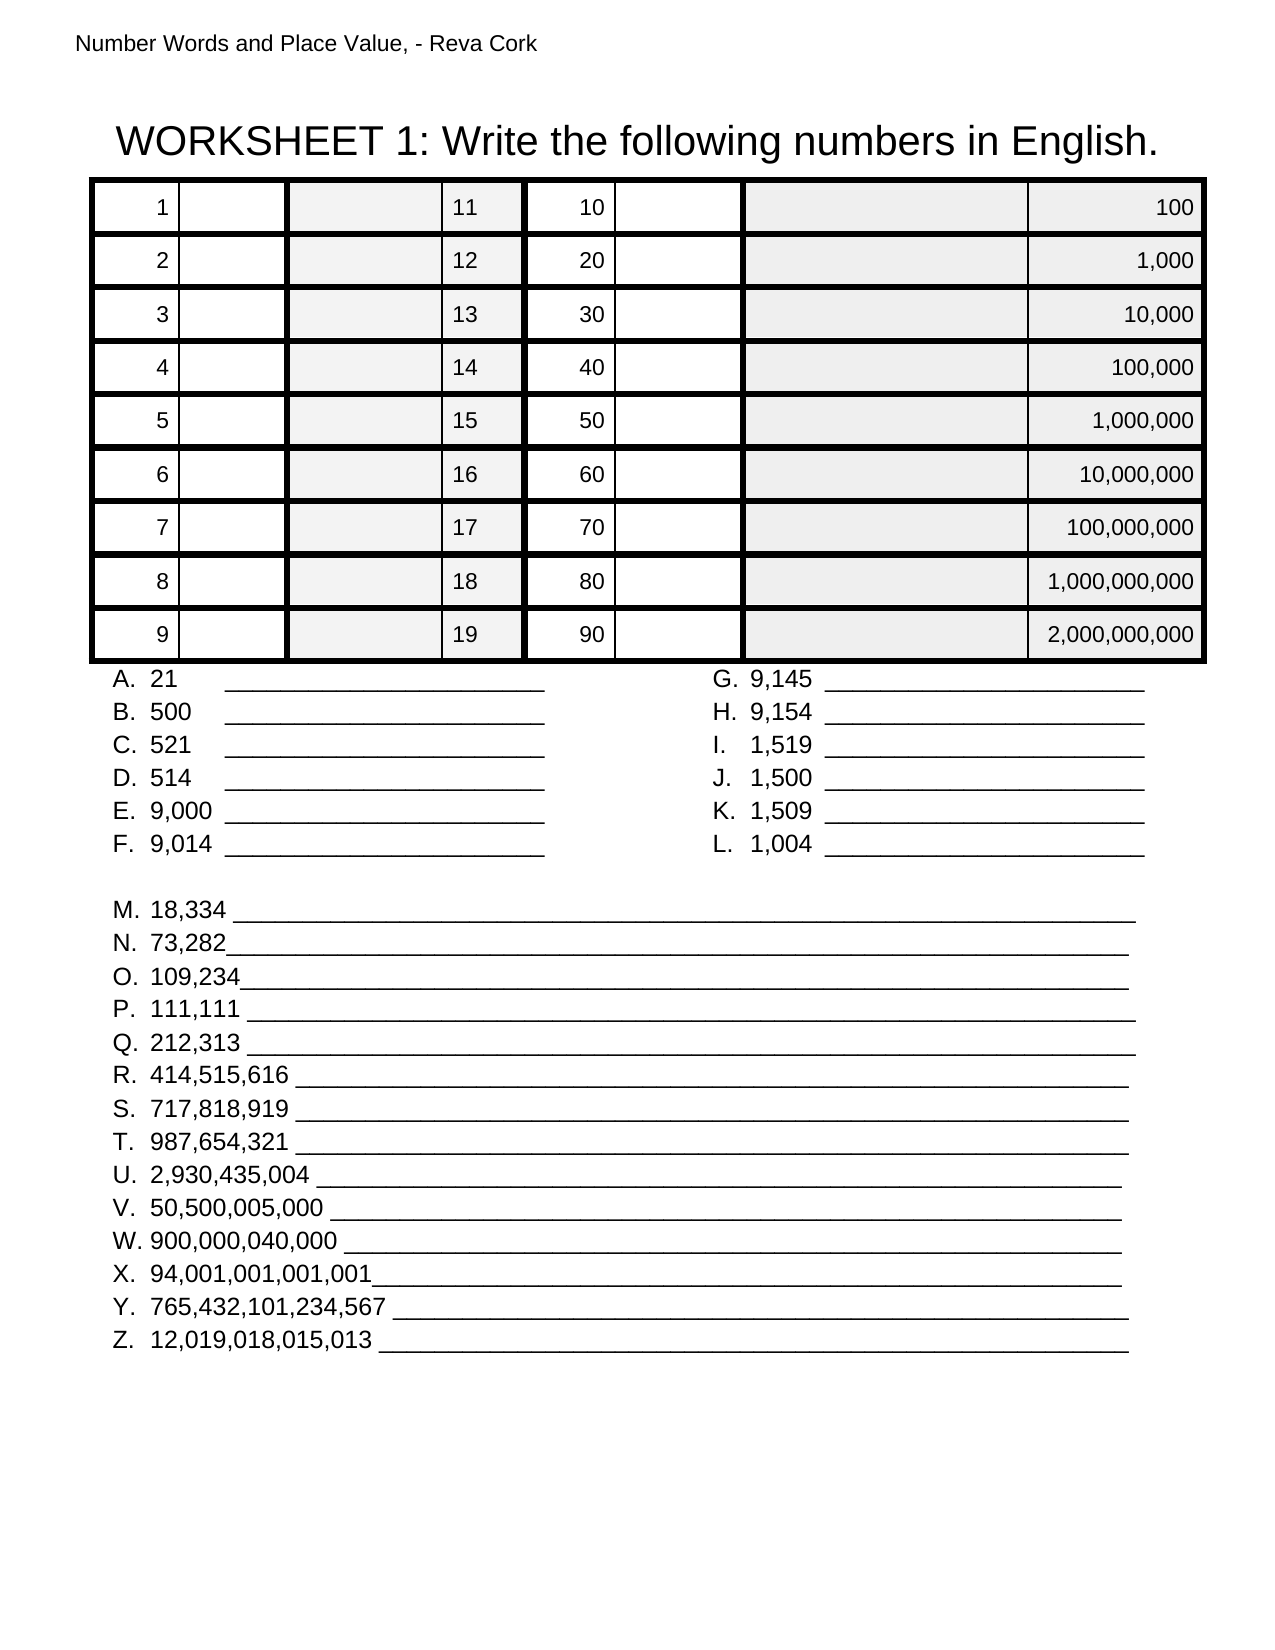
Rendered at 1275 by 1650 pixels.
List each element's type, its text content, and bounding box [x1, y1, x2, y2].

list 109,234________________________________________________________________ [112, 961, 1200, 990]
table_cell [746, 558, 1027, 604]
table_cell 7 [95, 504, 178, 551]
table_cell [180, 290, 284, 337]
list 765,432,101,234,567 _____________________________________________________ [112, 1292, 1200, 1320]
table_cell 12 [443, 237, 521, 284]
table_cell [746, 397, 1027, 444]
list 1,500 _______________________ [712, 763, 1200, 792]
list 9,000 _______________________ [112, 796, 600, 825]
table_cell [180, 558, 284, 604]
list 500 _______________________ [112, 697, 600, 726]
list 94,001,001,001,001______________________________________________________ [112, 1259, 1200, 1287]
list 111,111 ________________________________________________________________ [112, 994, 1200, 1023]
table_cell [746, 237, 1027, 284]
table_cell 17 [443, 504, 521, 551]
table_cell 100,000 [1029, 344, 1201, 391]
table_cell [616, 344, 740, 391]
table_cell 13 [443, 290, 521, 337]
table_cell [180, 237, 284, 284]
subtitle WORKSHEET 1: Write the following numbers in English. [75, 117, 1200, 164]
list 12,019,018,015,013 ______________________________________________________ [112, 1325, 1200, 1353]
list 212,313 ________________________________________________________________ [112, 1027, 1200, 1056]
table_cell 60 [528, 451, 614, 498]
table_cell 40 [528, 344, 614, 391]
table_cell 1,000 [1029, 237, 1201, 284]
table_cell 18 [443, 558, 521, 604]
table_cell 80 [528, 558, 614, 604]
table_cell 20 [528, 237, 614, 284]
table_cell 1,000,000 [1029, 397, 1201, 444]
table_header 100 [1029, 183, 1201, 231]
table_cell [616, 290, 740, 337]
table_header [616, 183, 740, 231]
table_header 10 [528, 183, 614, 231]
table_cell [746, 290, 1027, 337]
list 9,014 _______________________ [112, 829, 600, 858]
table_cell [290, 290, 441, 337]
table_cell [180, 397, 284, 444]
table_cell [616, 397, 740, 444]
list 73,282_________________________________________________________________ [112, 928, 1200, 957]
list 717,818,919 ____________________________________________________________ [112, 1093, 1200, 1122]
table_cell [616, 451, 740, 498]
table_cell 15 [443, 397, 521, 444]
table_cell 3 [95, 290, 178, 337]
table_cell 10,000 [1029, 290, 1201, 337]
table_cell 5 [95, 397, 178, 444]
table_cell 90 [528, 611, 614, 658]
table_cell [616, 237, 740, 284]
table_cell [180, 344, 284, 391]
list 1,509 _______________________ [712, 796, 1200, 825]
list 18,334 _________________________________________________________________ [112, 895, 1200, 924]
table_header 1 [95, 183, 178, 231]
table_header 11 [443, 183, 521, 231]
table_cell 16 [443, 451, 521, 498]
list 414,515,616 ____________________________________________________________ [112, 1061, 1200, 1089]
table_cell 9 [95, 611, 178, 658]
table_cell 100,000,000 [1029, 504, 1201, 551]
table_cell 14 [443, 344, 521, 391]
table_cell [290, 237, 441, 284]
table_cell [616, 558, 740, 604]
table_cell [180, 451, 284, 498]
list 21 _______________________ [112, 664, 600, 693]
table_cell [290, 611, 441, 658]
table_cell 2,000,000,000 [1029, 611, 1201, 658]
table_cell [290, 344, 441, 391]
table_cell 70 [528, 504, 614, 551]
table_cell [746, 451, 1027, 498]
table_cell [746, 611, 1027, 658]
list 2,930,435,004 __________________________________________________________ [112, 1159, 1200, 1188]
table_header [746, 183, 1027, 231]
table_cell [616, 504, 740, 551]
table_cell 19 [443, 611, 521, 658]
table_cell 1,000,000,000 [1029, 558, 1201, 604]
list 1,519 _______________________ [712, 730, 1200, 759]
table_cell 4 [95, 344, 178, 391]
table_cell [290, 504, 441, 551]
table_header [180, 183, 284, 231]
table_cell [290, 558, 441, 604]
table_cell [180, 504, 284, 551]
table_cell [746, 344, 1027, 391]
list 9,154 _______________________ [712, 697, 1200, 726]
table_cell [290, 451, 441, 498]
table_cell 6 [95, 451, 178, 498]
list 1,004 _______________________ [712, 829, 1200, 858]
list 900,000,040,000 ________________________________________________________ [112, 1226, 1200, 1254]
list 514 _______________________ [112, 763, 600, 792]
table_cell [746, 504, 1027, 551]
list 9,145 _______________________ [712, 664, 1200, 693]
table_cell 2 [95, 237, 178, 284]
table_cell [616, 611, 740, 658]
list 987,654,321 ____________________________________________________________ [112, 1127, 1200, 1155]
list 521 _______________________ [112, 730, 600, 759]
table_header [290, 183, 441, 231]
list 50,500,005,000 _________________________________________________________ [112, 1193, 1200, 1221]
table_cell 10,000,000 [1029, 451, 1201, 498]
table_cell 50 [528, 397, 614, 444]
table_cell [290, 397, 441, 444]
table_cell [180, 611, 284, 658]
table_cell 30 [528, 290, 614, 337]
table_cell 8 [95, 558, 178, 604]
